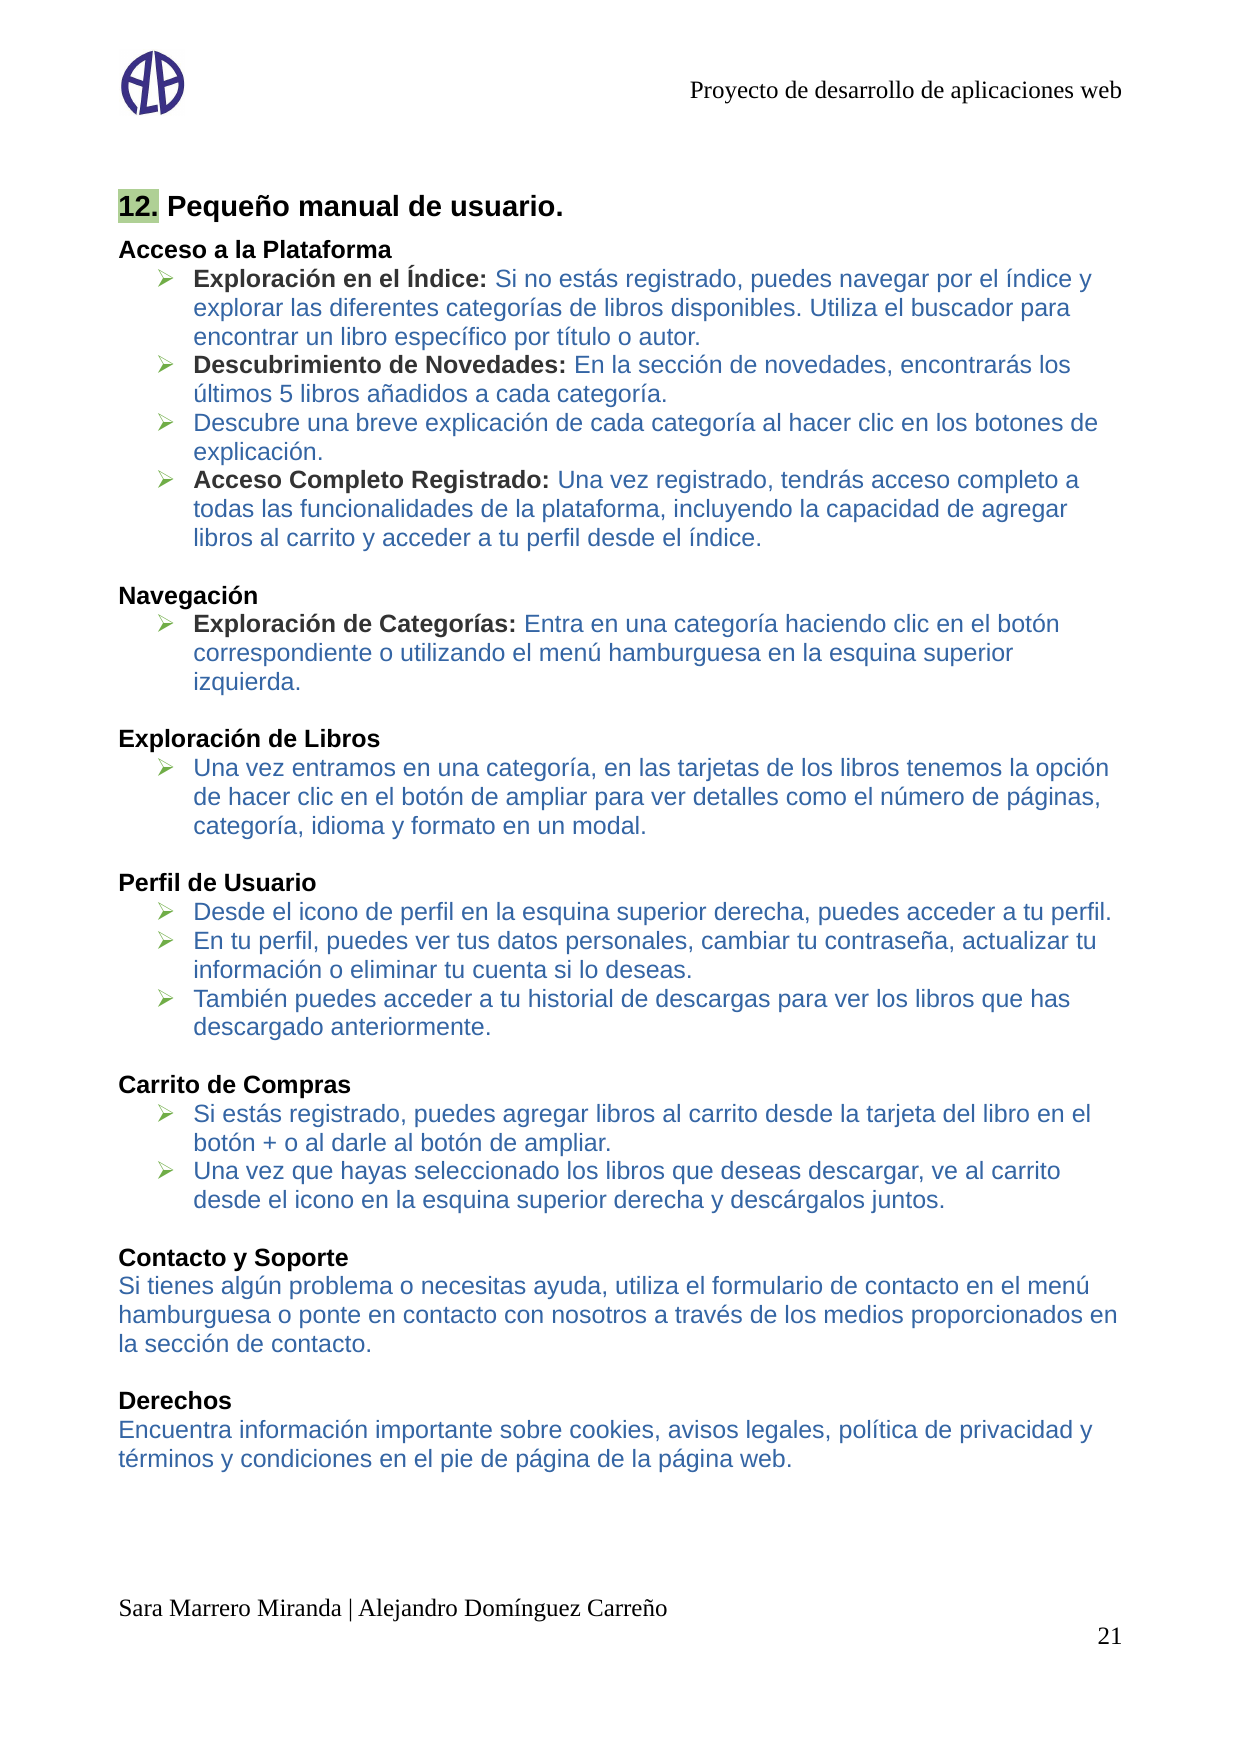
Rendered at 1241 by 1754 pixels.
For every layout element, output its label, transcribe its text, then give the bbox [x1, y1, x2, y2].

text Navegación [118, 581, 1122, 609]
text Perfil de Usuario [118, 868, 1122, 897]
list En tu perfil, puedes ver tus datos personales, cambiar tu contraseña, actualizar tu información o eliminar tu cuenta si lo deseas. [156, 926, 1122, 983]
subtitle 12. Pequeño manual de usuario. [118, 189, 1122, 223]
list Una vez que hayas seleccionado los libros que deseas descargar, ve al carrito desde el icono en la esquina superior derecha y descárgalos juntos. [156, 1156, 1122, 1214]
text Exploración de Libros [118, 724, 1122, 753]
picture [119, 49, 186, 116]
text Acceso a la Plataforma [118, 235, 1122, 264]
list Exploración de Categorías: Entra en una categoría haciendo clic en el botón correspondiente o utilizando el menú hamburguesa en la esquina superior izquierda. [156, 609, 1122, 696]
list Descubrimiento de Novedades: En la sección de novedades, encontrarás los últimos 5 libros añadidos a cada categoría. [156, 350, 1122, 408]
list Desde el icono de perfil en la esquina superior derecha, puedes acceder a tu perfil. [156, 897, 1122, 926]
list Descubre una breve explicación de cada categoría al hacer clic en los botones de explicación. [156, 408, 1122, 466]
list Una vez entramos en una categoría, en las tarjetas de los libros tenemos la opción de hacer clic en el botón de ampliar para ver detalles como el número de páginas, categoría, idioma y formato en un modal. [156, 753, 1122, 839]
list Si estás registrado, puedes agregar libros al carrito desde la tarjeta del libro en el botón + o al darle al botón de ampliar. [156, 1099, 1122, 1156]
text Derechos Encuentra información importante sobre cookies, avisos legales, política de privacidad y términos y condiciones en el pie de página de la página web. [118, 1386, 1122, 1473]
text Contacto y Soporte Si tienes algún problema o necesitas ayuda, utiliza el formulario de contacto en el menú hamburguesa o ponte en contacto con nosotros a través de los medios proporcionados en la sección de contacto. [118, 1243, 1122, 1358]
list Acceso Completo Registrado: Una vez registrado, tendrás acceso completo a todas las funcionalidades de la plataforma, incluyendo la capacidad de agregar libros al carrito y acceder a tu perfil desde el índice. [156, 466, 1122, 552]
list También puedes acceder a tu historial de descargas para ver los libros que has descargado anteriormente. [156, 983, 1122, 1041]
list Exploración en el Índice: Si no estás registrado, puedes navegar por el índice y explorar las diferentes categorías de libros disponibles. Utiliza el buscador para encontrar un libro específico por título o autor. [156, 264, 1122, 350]
text Carrito de Compras [118, 1070, 1122, 1099]
